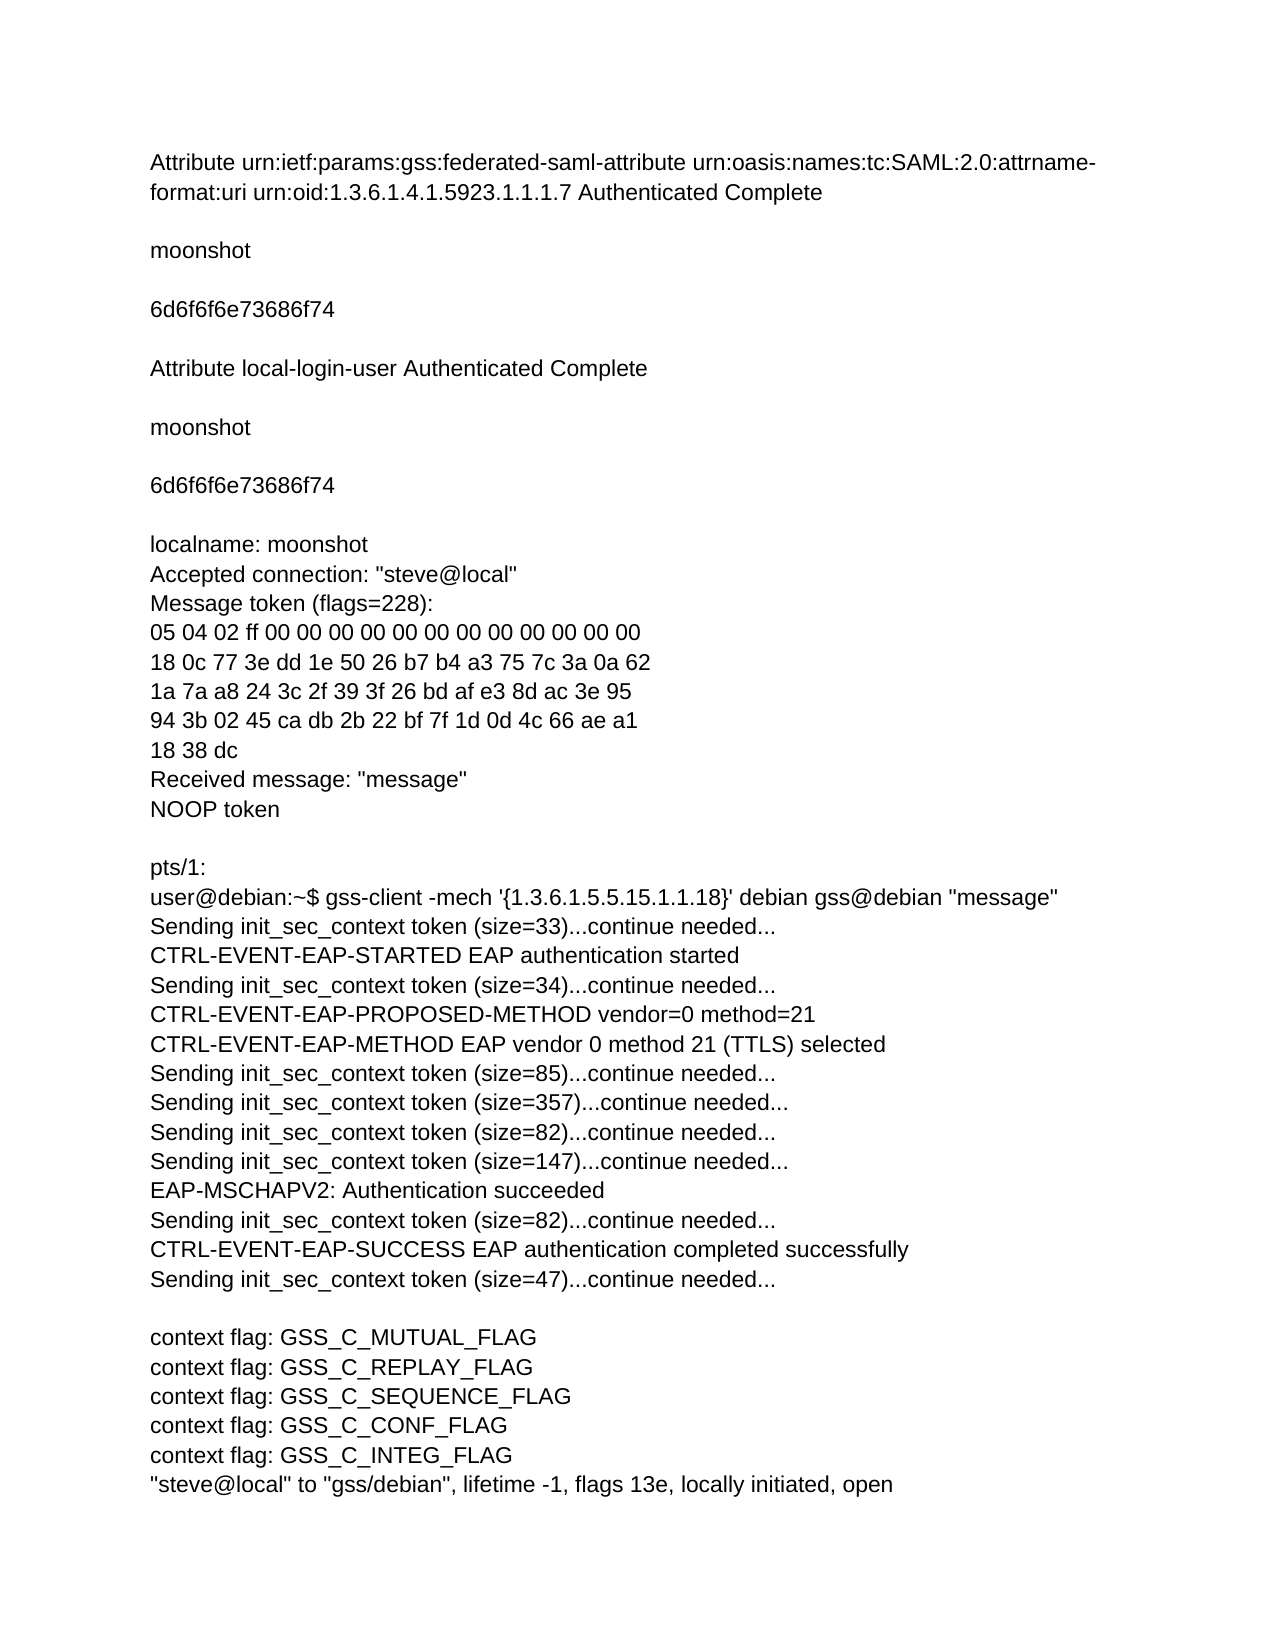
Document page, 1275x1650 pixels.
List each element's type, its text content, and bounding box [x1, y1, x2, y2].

text 94 3b 02 45 ca db 2b 22 bf 7f 1d 0d 4c 66 ae a1 [150, 708, 1125, 734]
text CTRL-EVENT-EAP-PROPOSED-METHOD vendor=0 method=21 [150, 1002, 1125, 1027]
text context flag: GSS_C_REPLAY_FLAG [150, 1354, 1125, 1380]
text "steve@local" to "gss/debian", lifetime -1, flags 13e, locally initiated, open [150, 1472, 1125, 1497]
text Accepted connection: "steve@local" [150, 561, 1125, 587]
text CTRL-EVENT-EAP-METHOD EAP vendor 0 method 21 (TTLS) selected [150, 1031, 1125, 1057]
text Attribute urn:ietf:params:gss:federated-saml-attribute urn:oasis:names:tc:SAML:2.0:attrname-format:uri urn:oid:1.3.6.1.4.1.5923.1.1.1.7 Authenticated Complete [150, 150, 1125, 205]
text 6d6f6f6e73686f74 [150, 473, 1125, 499]
text pts/1: [150, 855, 1125, 881]
text Received message: "message" [150, 767, 1125, 792]
text Sending init_sec_context token (size=147)...continue needed... [150, 1149, 1125, 1174]
text EAP-MSCHAPV2: Authentication succeeded [150, 1178, 1125, 1204]
text Sending init_sec_context token (size=357)...continue needed... [150, 1090, 1125, 1116]
text CTRL-EVENT-EAP-SUCCESS EAP authentication completed successfully [150, 1237, 1125, 1262]
text Sending init_sec_context token (size=34)...continue needed... [150, 972, 1125, 998]
text context flag: GSS_C_INTEG_FLAG [150, 1442, 1125, 1468]
text Sending init_sec_context token (size=47)...continue needed... [150, 1266, 1125, 1292]
text moonshot [150, 238, 1125, 264]
text 6d6f6f6e73686f74 [150, 297, 1125, 322]
text NOOP token [150, 796, 1125, 822]
text 05 04 02 ff 00 00 00 00 00 00 00 00 00 00 00 00 [150, 620, 1125, 646]
text 1a 7a a8 24 3c 2f 39 3f 26 bd af e3 8d ac 3e 95 [150, 679, 1125, 704]
text localname: moonshot [150, 532, 1125, 557]
text CTRL-EVENT-EAP-STARTED EAP authentication started [150, 943, 1125, 969]
text Sending init_sec_context token (size=82)...continue needed... [150, 1119, 1125, 1145]
text user@debian:~$ gss-client -mech '{1.3.6.1.5.5.15.1.1.18}' debian gss@debian "message" [150, 884, 1125, 910]
text Message token (flags=228): [150, 591, 1125, 616]
text Sending init_sec_context token (size=82)...continue needed... [150, 1207, 1125, 1233]
text Sending init_sec_context token (size=33)...continue needed... [150, 914, 1125, 939]
text context flag: GSS_C_CONF_FLAG [150, 1413, 1125, 1439]
text Sending init_sec_context token (size=85)...continue needed... [150, 1061, 1125, 1086]
text Attribute local-login-user Authenticated Complete [150, 356, 1125, 381]
text context flag: GSS_C_SEQUENCE_FLAG [150, 1384, 1125, 1409]
text 18 38 dc [150, 737, 1125, 763]
text moonshot [150, 414, 1125, 440]
text context flag: GSS_C_MUTUAL_FLAG [150, 1325, 1125, 1351]
text 18 0c 77 3e dd 1e 50 26 b7 b4 a3 75 7c 3a 0a 62 [150, 649, 1125, 675]
